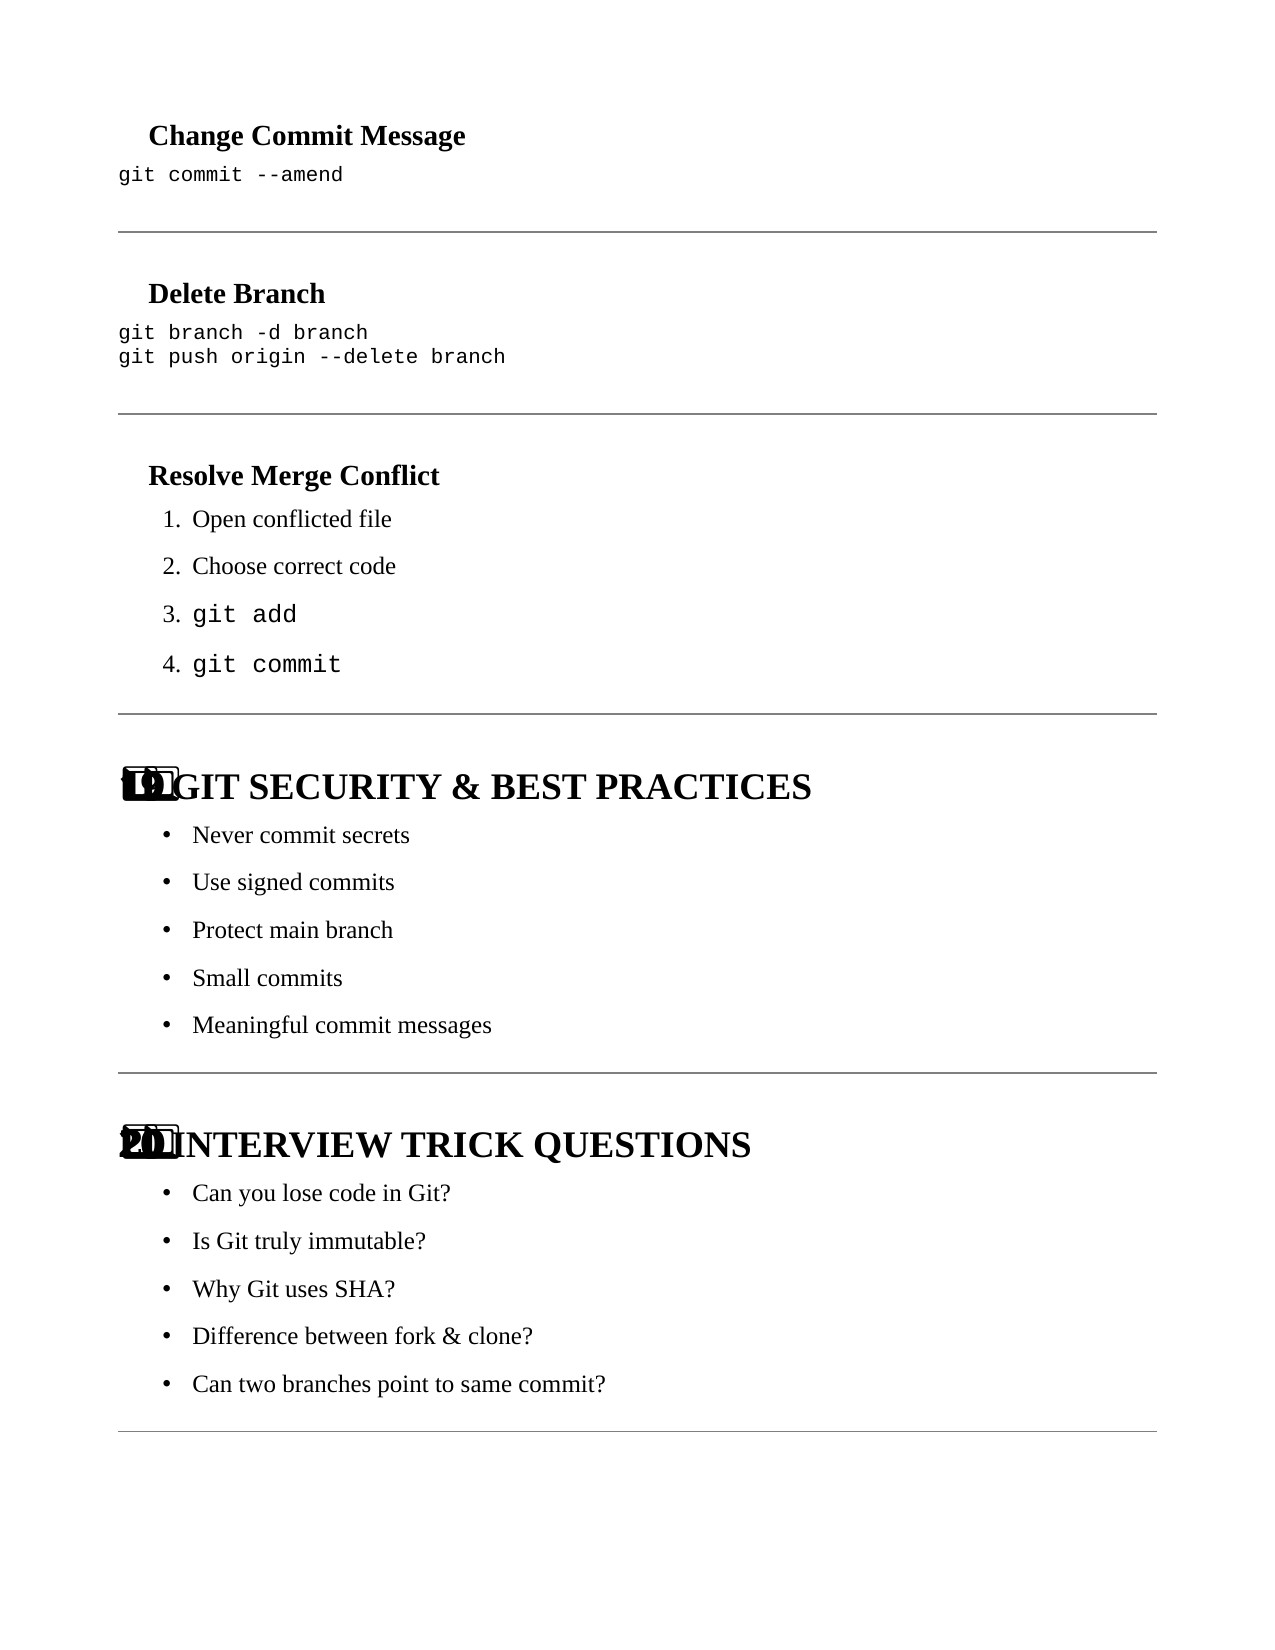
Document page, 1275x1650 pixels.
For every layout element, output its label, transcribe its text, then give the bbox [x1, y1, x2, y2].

list Open conflicted file [162, 504, 1157, 533]
list Can two branches point to same commit? [162, 1369, 1157, 1398]
subtitle 🔹 Delete Branch [118, 276, 1157, 310]
text git branch -d branch [118, 322, 1157, 346]
list Use signed commits [162, 867, 1157, 896]
list Choose correct code [162, 551, 1157, 580]
subtitle 2️⃣0️⃣ INTERVIEW TRICK QUESTIONS [118, 1123, 1157, 1166]
list git add [162, 599, 1157, 630]
subtitle 🔹 Change Commit Message [118, 118, 1157, 152]
list Never commit secrets [162, 820, 1157, 848]
list Why Git uses SHA? [162, 1274, 1157, 1302]
subtitle 🔹 Resolve Merge Conflict [118, 458, 1157, 491]
list Is Git truly immutable? [162, 1226, 1157, 1255]
list git commit [162, 649, 1157, 680]
list Can you lose code in Git? [162, 1178, 1157, 1207]
list Difference between fork & clone? [162, 1321, 1157, 1350]
text git push origin --delete branch [118, 346, 1157, 369]
text git commit --amend [118, 164, 1157, 188]
subtitle 1️⃣9️⃣ GIT SECURITY & BEST PRACTICES [118, 764, 1157, 807]
list Small commits [162, 963, 1157, 991]
list Protect main branch [162, 915, 1157, 944]
list Meaningful commit messages [162, 1010, 1157, 1039]
